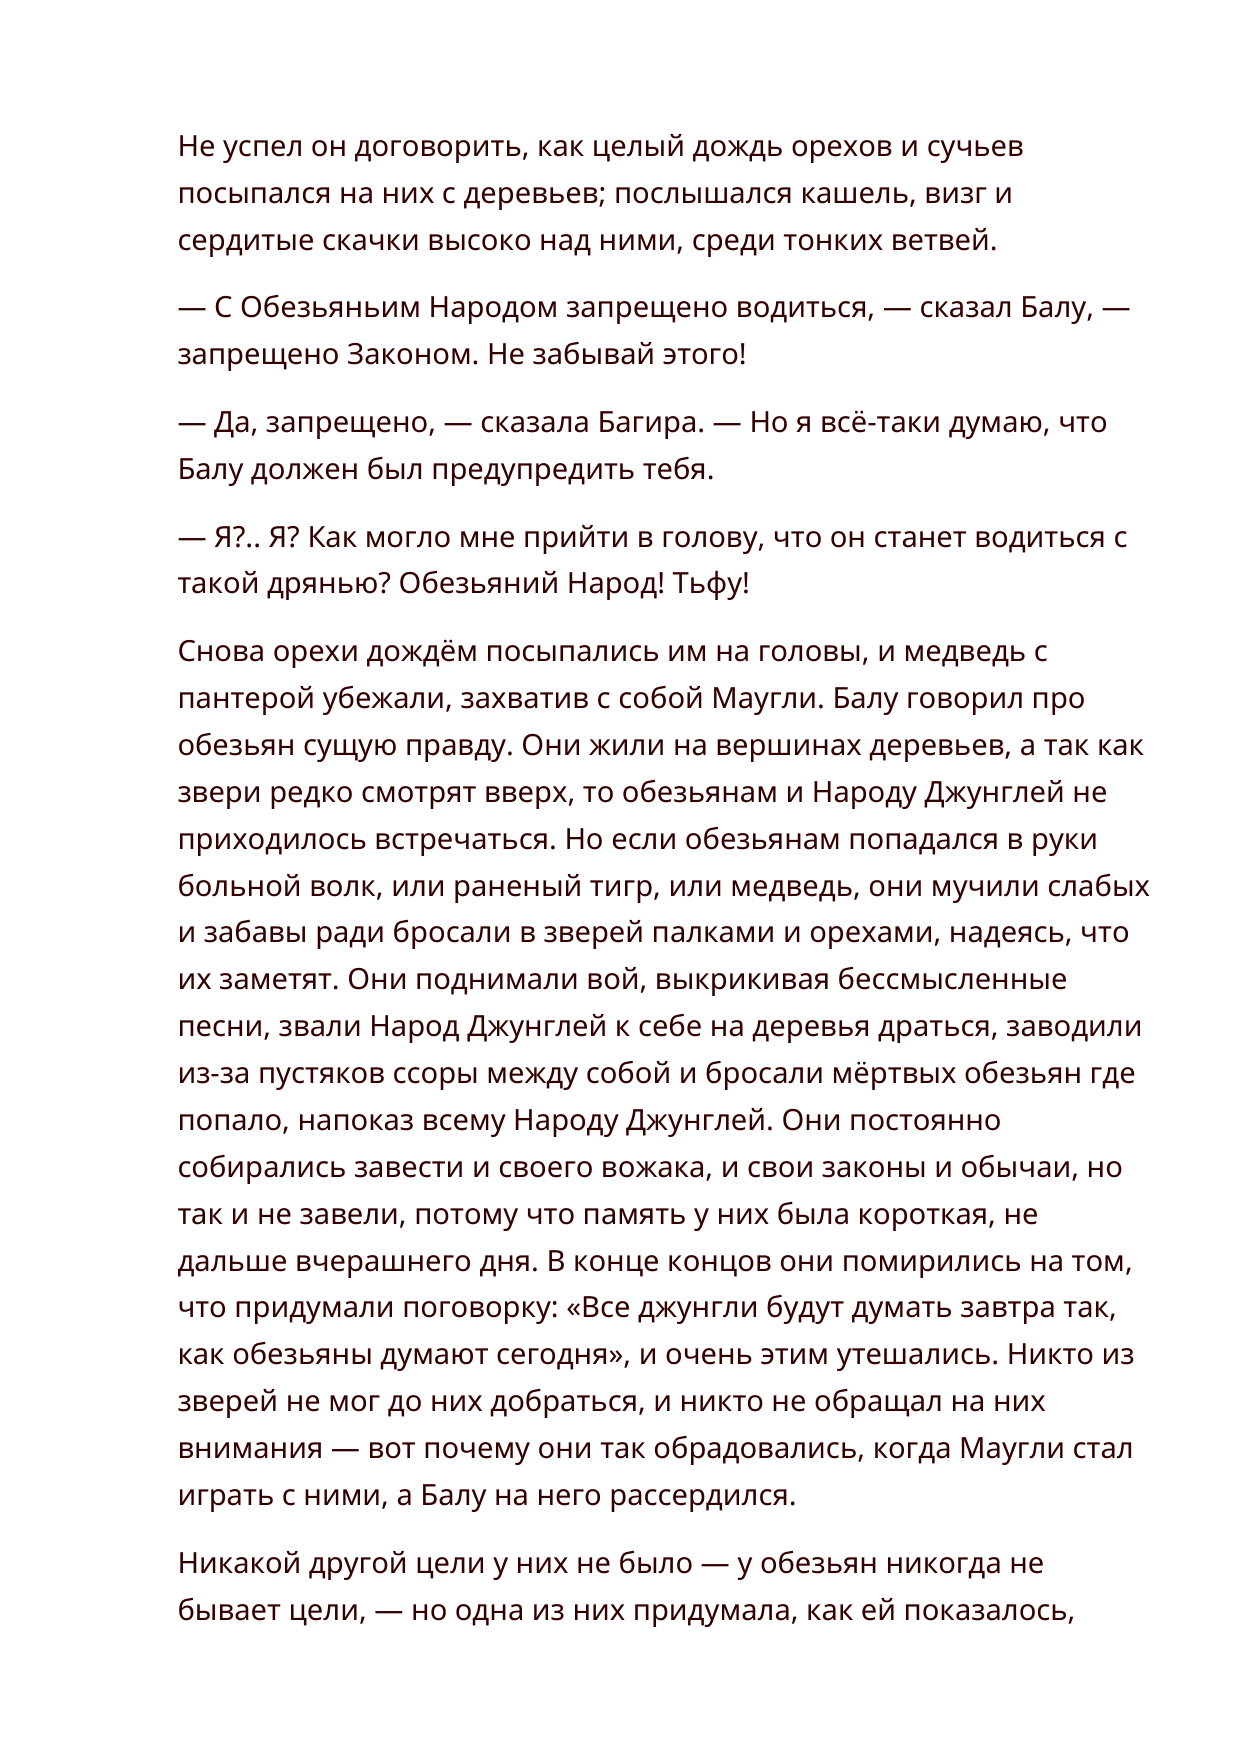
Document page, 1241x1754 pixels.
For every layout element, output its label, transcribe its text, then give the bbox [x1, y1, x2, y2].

text — Да, запрещено, — сказала Багира. — Но я всё-таки думаю, что Балу должен был предупредить тебя. [177, 394, 1152, 488]
text Снова орехи дождём посыпались им на головы, и медведь с пантерой убежали, захватив с собой Маугли. Балу говорил про обезьян сущую правду. Они жили на вершинах деревьев, а так как звери редко смотрят вверх, то обезьянам и Народу Джунглей не приходилось встречаться. Но если обезьянам попадался в руки больной волк, или раненый тигр, или медведь, они мучили слабых и забавы ради бросали в зверей палками и орехами, надеясь, что их заметят. Они поднимали вой, выкрикивая бессмысленные песни, звали Народ Джунглей к себе на деревья драться, заводили из-за пустяков ссоры между собой и бросали мёртвых обезьян где попало, напоказ всему Народу Джунглей. Они постоянно собирались завести и своего вожака, и свои законы и обычаи, но так и не завели, потому что память у них была короткая, не дальше вчерашнего дня. В конце концов они помирились на том, что придумали поговорку: «Все джунгли будут думать завтра так, как обезьяны думают сегодня», и очень этим утешались. Никто из зверей не мог до них добраться, и никто не обращал на них внимания — вот почему они так обрадовались, когда Маугли стал играть с ними, а Балу на него рассердился. [177, 623, 1152, 1514]
text Не успел он договорить, как целый дождь орехов и сучьев посыпался на них с деревьев; послышался кашель, визг и сердитые скачки высоко над ними, среди тонких ветвей. [177, 118, 1152, 259]
text — Я?.. Я? Как могло мне прийти в голову, что он станет водиться с такой дрянью? Обезьяний Народ! Тьфу! [177, 509, 1152, 602]
text Никакой другой цели у них не было — у обезьян никогда не бывает цели, — но одна из них придумала, как ей показалось, [177, 1535, 1152, 1628]
text — С Обезьяньим Народом запрещено водиться, — сказал Балу, — запрещено Законом. Не забывай этого! [177, 279, 1152, 373]
